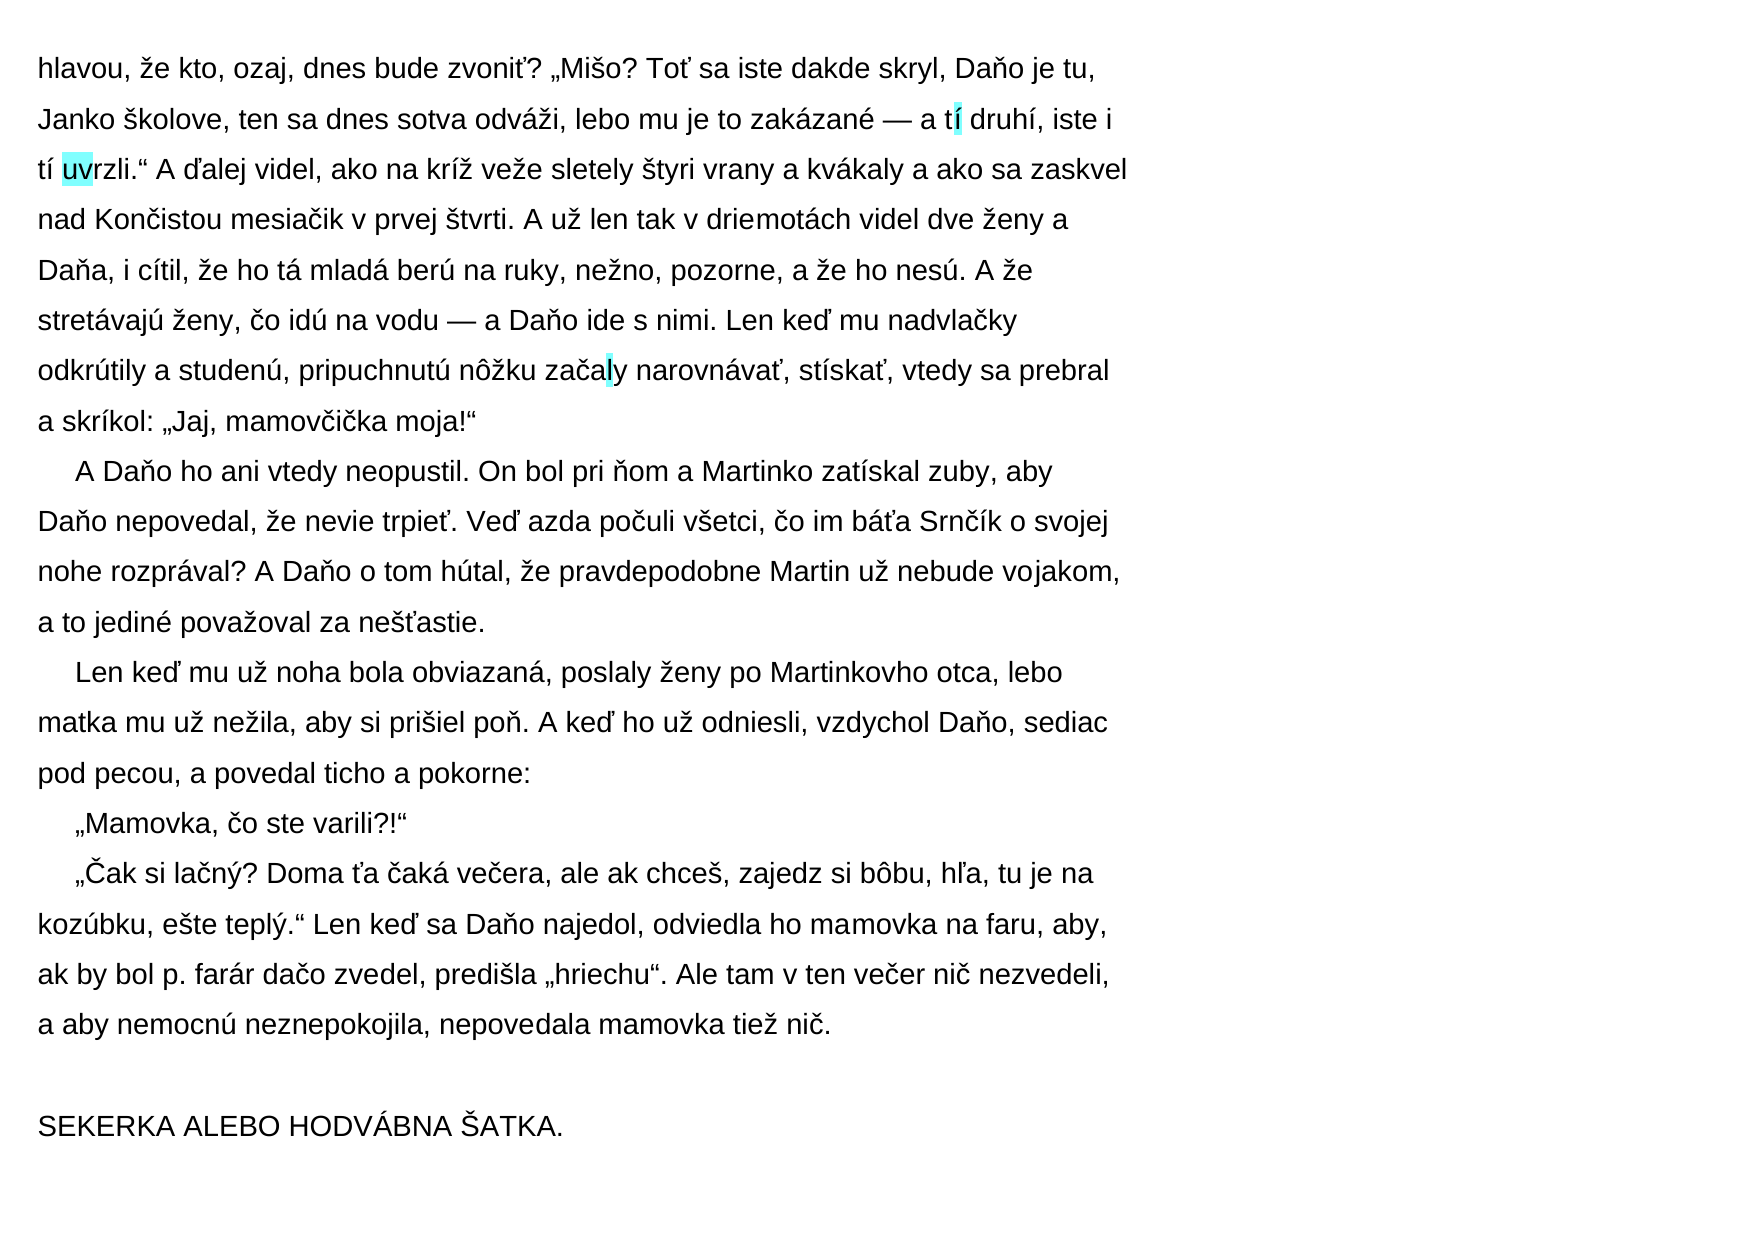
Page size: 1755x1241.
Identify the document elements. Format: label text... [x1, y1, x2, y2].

text hlavou, že kto, ozaj, dnes bude zvoniť? „Mišo? Toť sa iste dakde skryl, Daňo je tu, Janko školove, ten sa dnes sotva odváži, lebo mu je to zakázané — a tí druhí, iste i tí uvrzli.“ A ďalej videl, ako na kríž veže sletely štyri vrany a kvákaly a ako sa zaskvel nad Končistou mesiačik v prvej štvrti. A už len tak v drie­motách videl dve ženy a Daňa, i cítil, že ho tá mladá berú na ruky, nežno, pozorne, a že ho nesú. A že stretávajú ženy, čo idú na vodu — a Daňo ide s nimi. Len keď mu nadvlačky odkrútily a stu­denú, pripuchnutú nôžku začaly narovnávať, stís­kať, vtedy sa prebral a skríkol: „Jaj, mamovčička moja!“ [37, 51, 1130, 437]
text „Čak si lačný? Doma ťa čaká večera, ale ak chceš, zajedz si bôbu, hľa, tu je na kozúbku, ešte teplý.“ Len keď sa Daňo najedol, odviedla ho ma­movka na faru, aby, ak by bol p. farár dačo zve­del, predišla „hriechu“. Ale tam v ten večer nič nezvedeli, a aby nemocnú neznepokojila, nepove­dala mamovka tiež nič. [37, 856, 1130, 1041]
text A Daňo ho ani vtedy neopustil. On bol pri ňom a Martinko zatískal zuby, aby Daňo nepovedal, že nevie trpieť. Veď azda počuli všetci, čo im báťa Srnčík o svojej nohe rozprával? A Daňo o tom hútal, že pravdepodobne Martin už nebude vo­jakom, a to jediné považoval za nešťastie. [37, 454, 1130, 638]
text „Mamovka, čo ste varili?!“ [37, 806, 1130, 839]
text Len keď mu už noha bola obviazaná, poslaly ženy po Martinkovho otca, lebo matka mu už ne­žila, aby si prišiel poň. A keď ho už odniesli, vzdychol Daňo, sediac pod pecou, a povedal ticho a pokorne: [37, 655, 1130, 789]
text SEKERKA ALEBO HODVÁBNA ŠATKA. [37, 1109, 1130, 1142]
